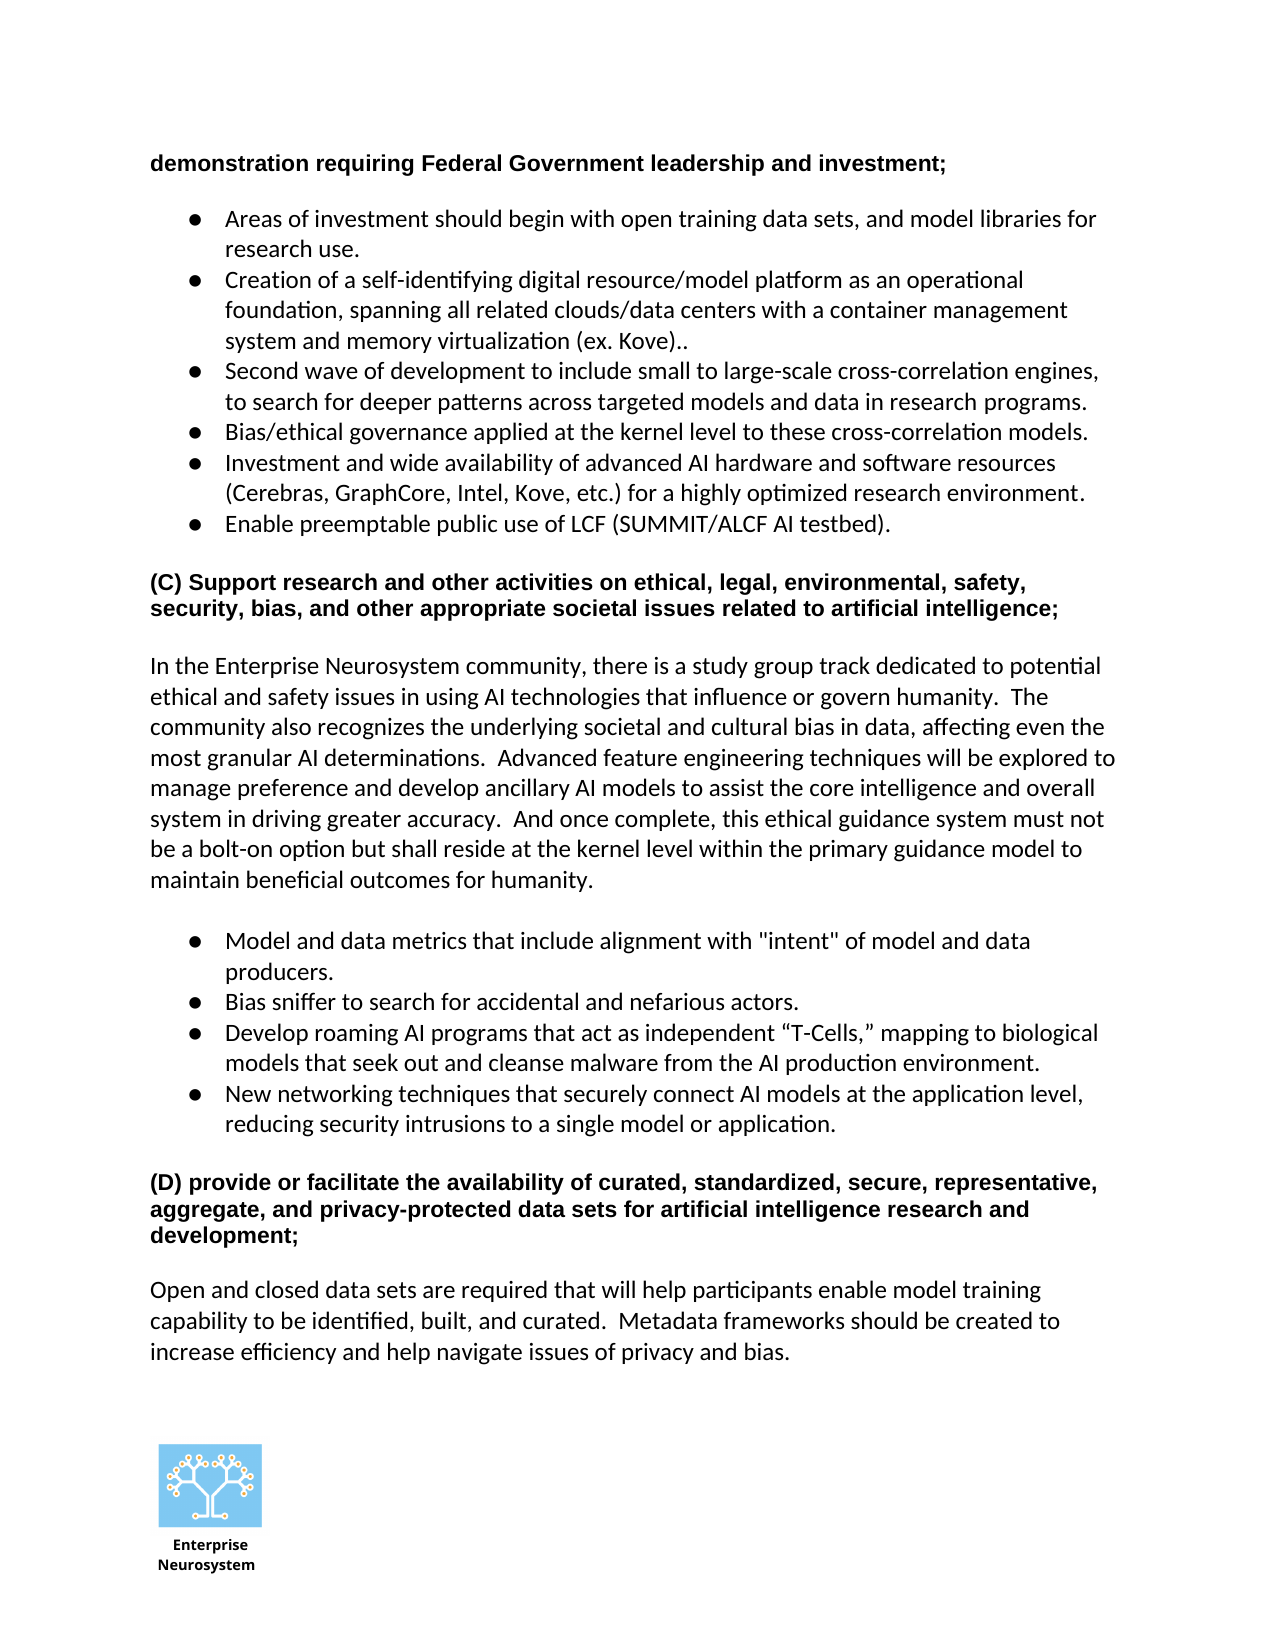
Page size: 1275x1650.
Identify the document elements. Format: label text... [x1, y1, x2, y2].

list Second wave of development to include small to large-scale cross-correlation engines, to search for deeper patterns across targeted models and data in research programs. [187, 355, 1125, 416]
text demonstration requiring Federal Government leadership and investment; [150, 150, 1125, 176]
text In the Enterprise Neurosystem community, there is a study group track dedicated to potential ethical and safety issues in using AI technologies that influence or govern humanity. The community also recognizes the underlying societal and cultural bias in data, affecting even the most granular AI determinations. Advanced feature engineering techniques will be explored to manage preference and develop ancillary AI models to assist the core intelligence and overall system in driving greater accuracy. And once complete, this ethical guidance system must not be a bolt-on option but shall reside at the kernel level within the primary guidance model to maintain beneficial outcomes for humanity. [150, 650, 1125, 894]
list Bias sniffer to search for accidental and nefarious actors. [187, 986, 1125, 1017]
list Investment and wide availability of advanced AI hardware and software resources (Cerebras, GraphCore, Intel, Kove, etc.) for a highly optimized research environment. [187, 447, 1125, 508]
picture [150, 1436, 271, 1536]
list Bias/ethical governance applied at the kernel level to these cross-correlation models. [187, 416, 1125, 447]
list Develop roaming AI programs that act as independent “T-Cells,” mapping to biological models that seek out and cleanse malware from the AI production environment. [187, 1017, 1125, 1078]
list Enable preemptable public use of LCF (SUMMIT/ALCF AI testbed). [187, 508, 1125, 538]
list Areas of investment should begin with open training data sets, and model libraries for research use. [187, 203, 1125, 264]
text (C) Support research and other activities on ethical, legal, environmental, safety, security, bias, and other appropriate societal issues related to artificial intelligence; [150, 569, 1125, 622]
text Open and closed data sets are required that will help participants enable model training capability to be identified, built, and curated. Metadata frameworks should be created to increase efficiency and help navigate issues of privacy and bias. [150, 1275, 1125, 1366]
list Model and data metrics that include alignment with "intent" of model and data producers. [187, 925, 1125, 986]
list New networking techniques that securely connect AI models at the application level, reducing security intrusions to a single model or application. [187, 1078, 1125, 1139]
list Creation of a self-identifying digital resource/model platform as an operational foundation, spanning all related clouds/data centers with a container management system and memory virtualization (ex. Kove).. [187, 264, 1125, 355]
text (D) provide or facilitate the availability of curated, standardized, secure, representative, aggregate, and privacy-protected data sets for artificial intelligence research and development; [150, 1169, 1125, 1248]
